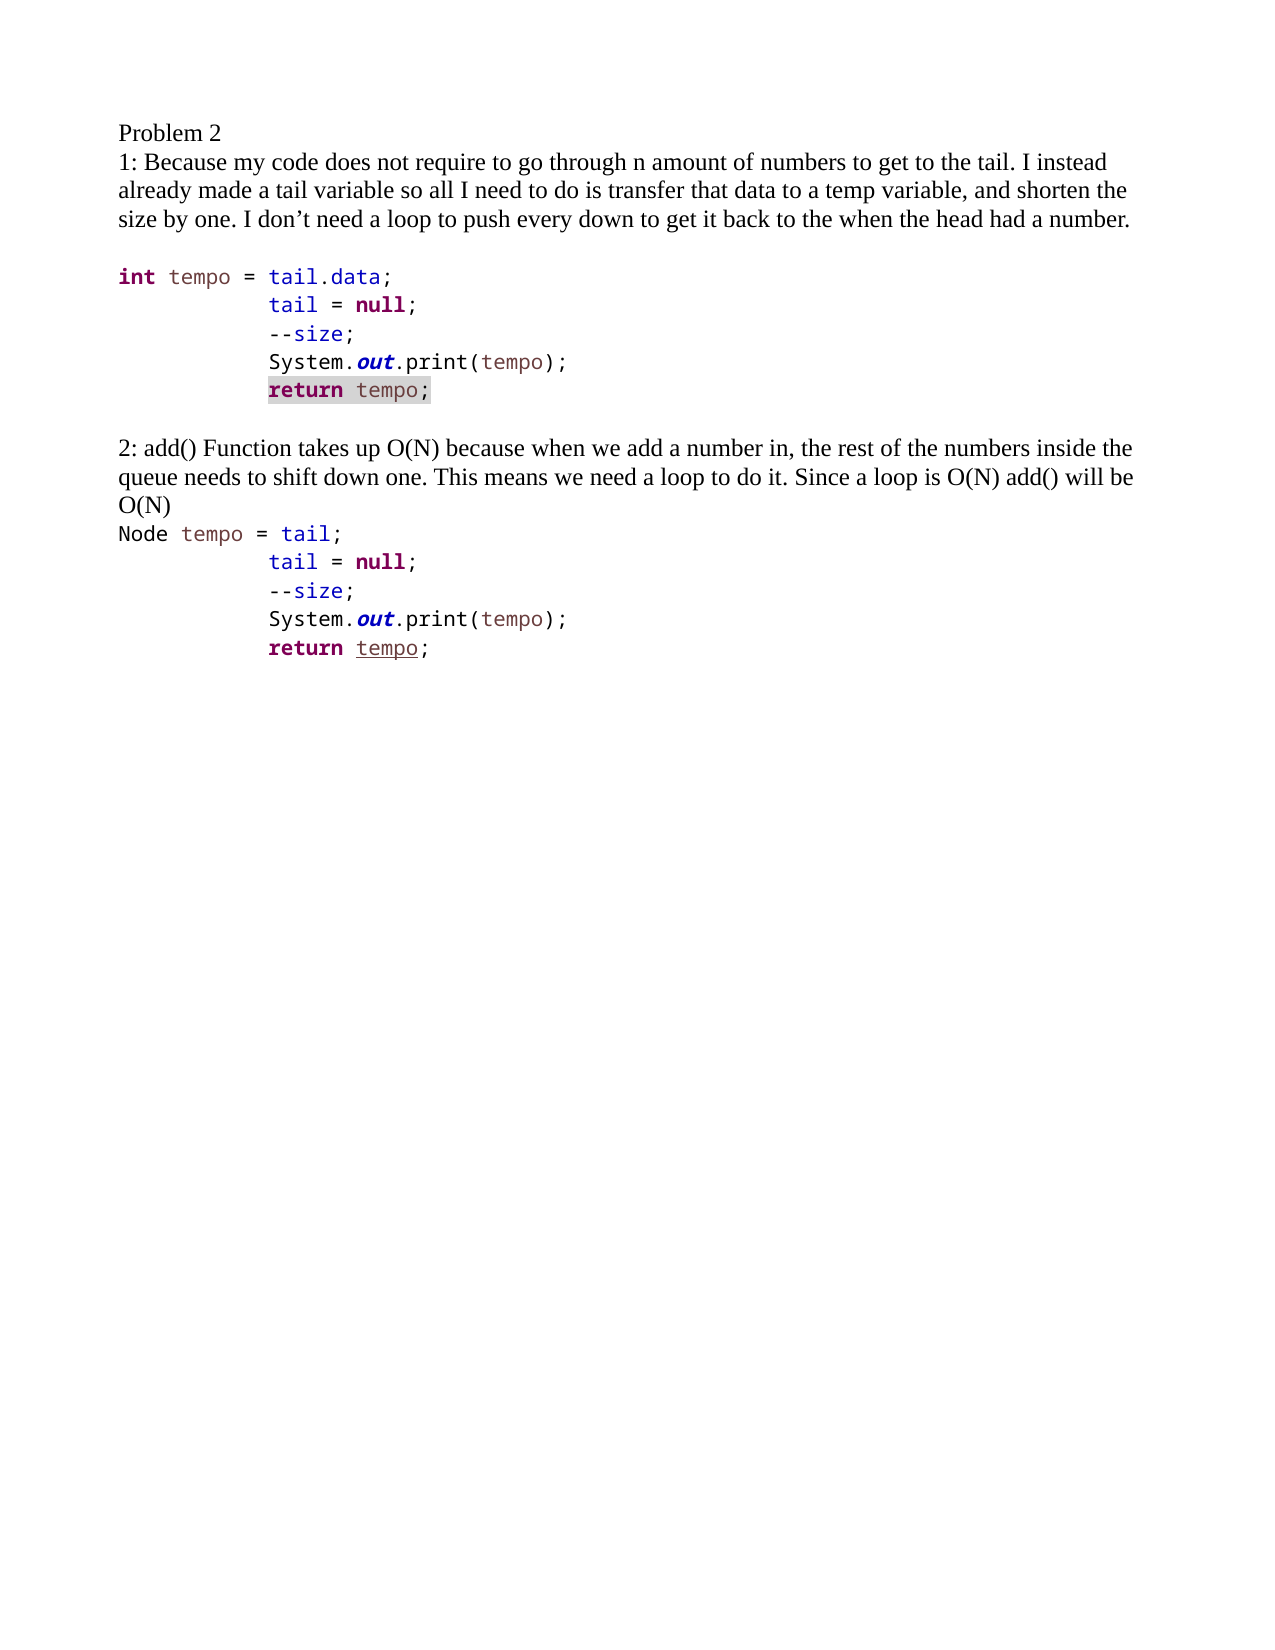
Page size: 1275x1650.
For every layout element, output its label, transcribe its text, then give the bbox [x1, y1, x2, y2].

text System.out.print(tempo); [118, 347, 1157, 376]
text Problem 2 [118, 118, 1157, 147]
text 1: Because my code does not require to go through n amount of numbers to get to the tail. I instead already made a tail variable so all I need to do is transfer that data to a temp variable, and shorten the size by one. I don’t need a loop to push every down to get it back to the when the head had a number. [118, 147, 1157, 233]
text 2: add() Function takes up O(N) because when we add a number in, the rest of the numbers inside the queue needs to shift down one. This means we need a loop to do it. Since a loop is O(N) add() will be O(N) [118, 433, 1157, 519]
text int tempo = tail.data; [118, 262, 1157, 290]
text --size; [118, 319, 1157, 347]
text Node tempo = tail; [118, 519, 1157, 547]
text System.out.print(tempo); [118, 604, 1157, 633]
text tail = null; [118, 290, 1157, 319]
text tail = null; [118, 547, 1157, 576]
text return tempo; [118, 376, 1157, 404]
text return tempo; [118, 633, 1157, 661]
text --size; [118, 576, 1157, 604]
